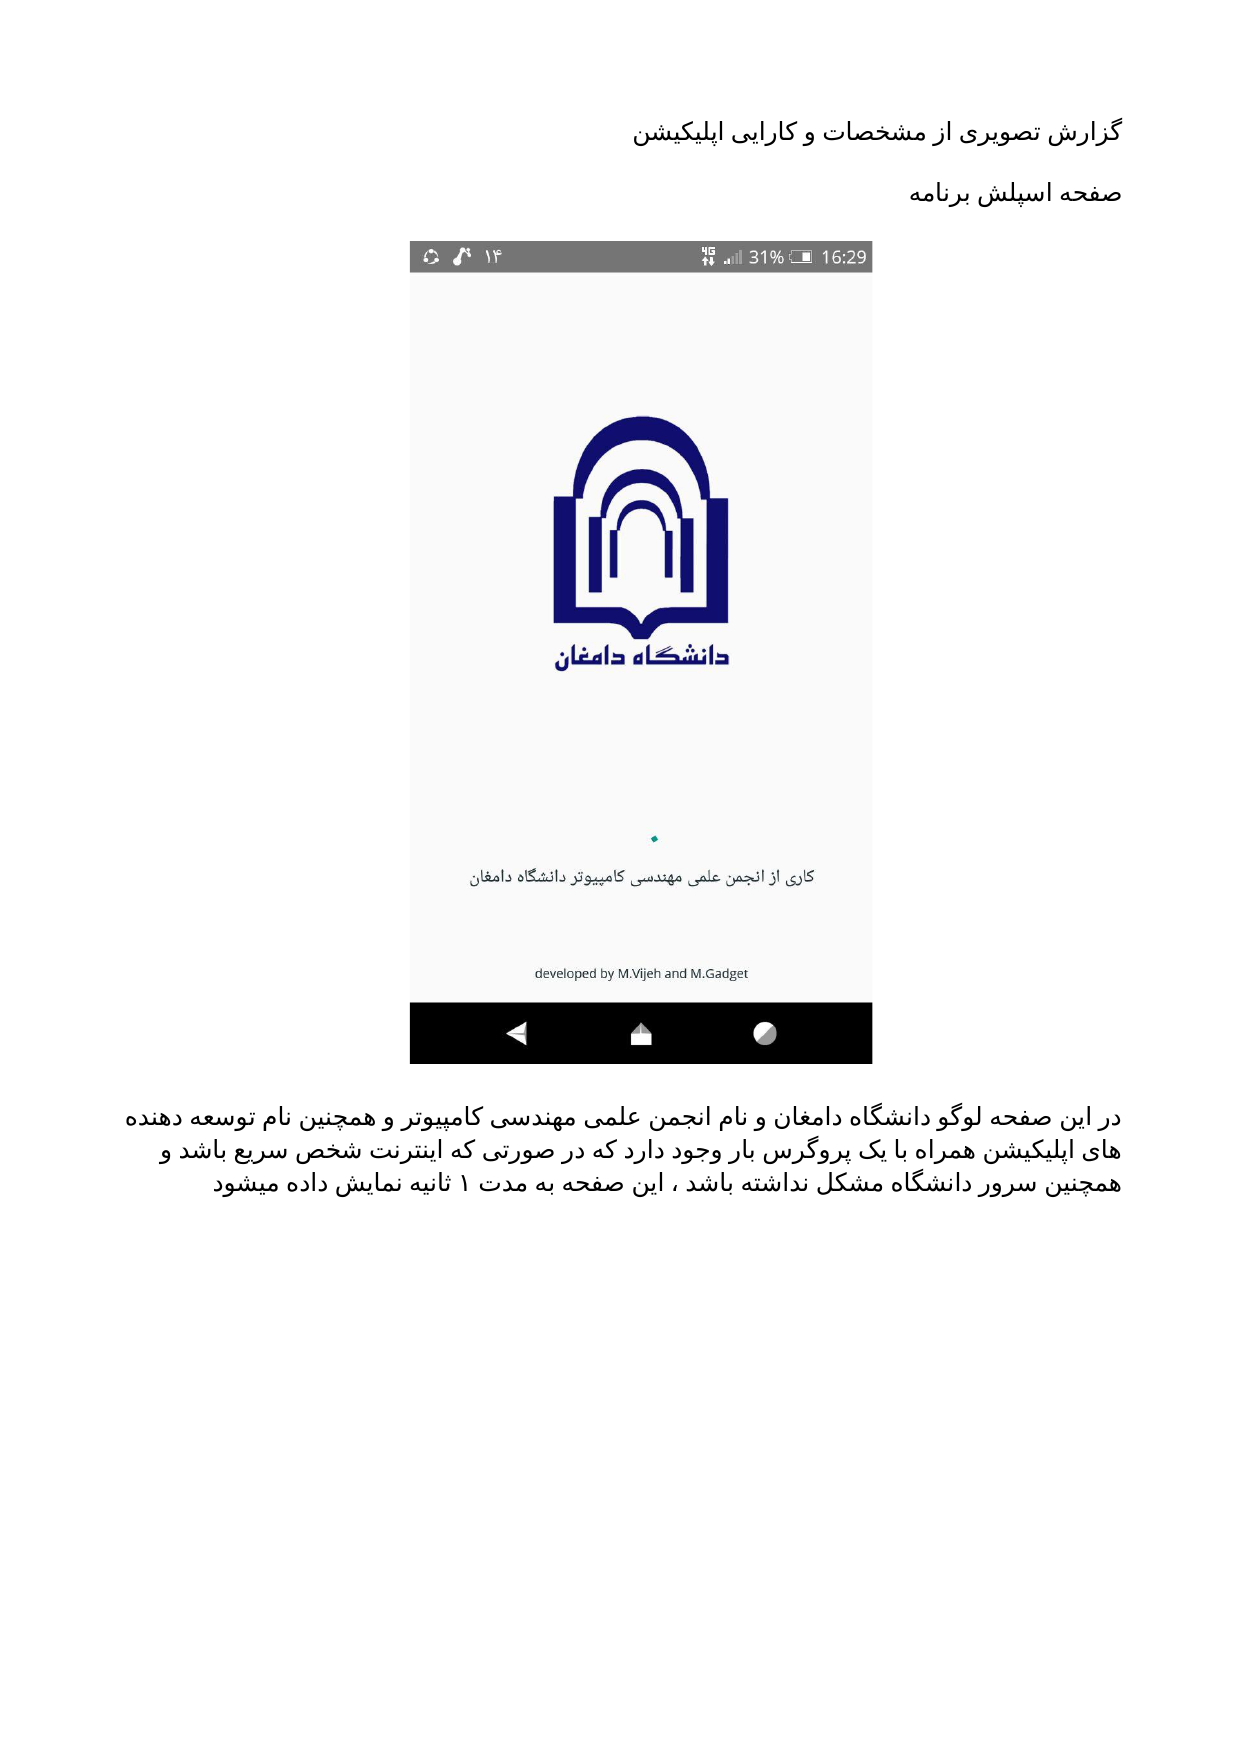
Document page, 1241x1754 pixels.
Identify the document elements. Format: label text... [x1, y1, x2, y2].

picture [409, 241, 873, 1064]
text گزارش تصویری از مشخصات و کارایی اپلیکیشن [118, 118, 1122, 179]
text صفحه اسپلش برنامه [118, 179, 1122, 212]
text در این صفحه لوگو دانشگاه دامغان و نام انجمن علمی مهندسی کامپیوتر و همچنین نام توسعه دهنده های اپلیکیشن همراه با یک پروگرس بار وجود دارد که در صورتی که اینترنت شخص سریع باشد و همچنین سرور دانشگاه مشکل نداشته باشد ، این صفحه به مدت ۱ ثانیه نمایش داده میشود [118, 1103, 1122, 1201]
